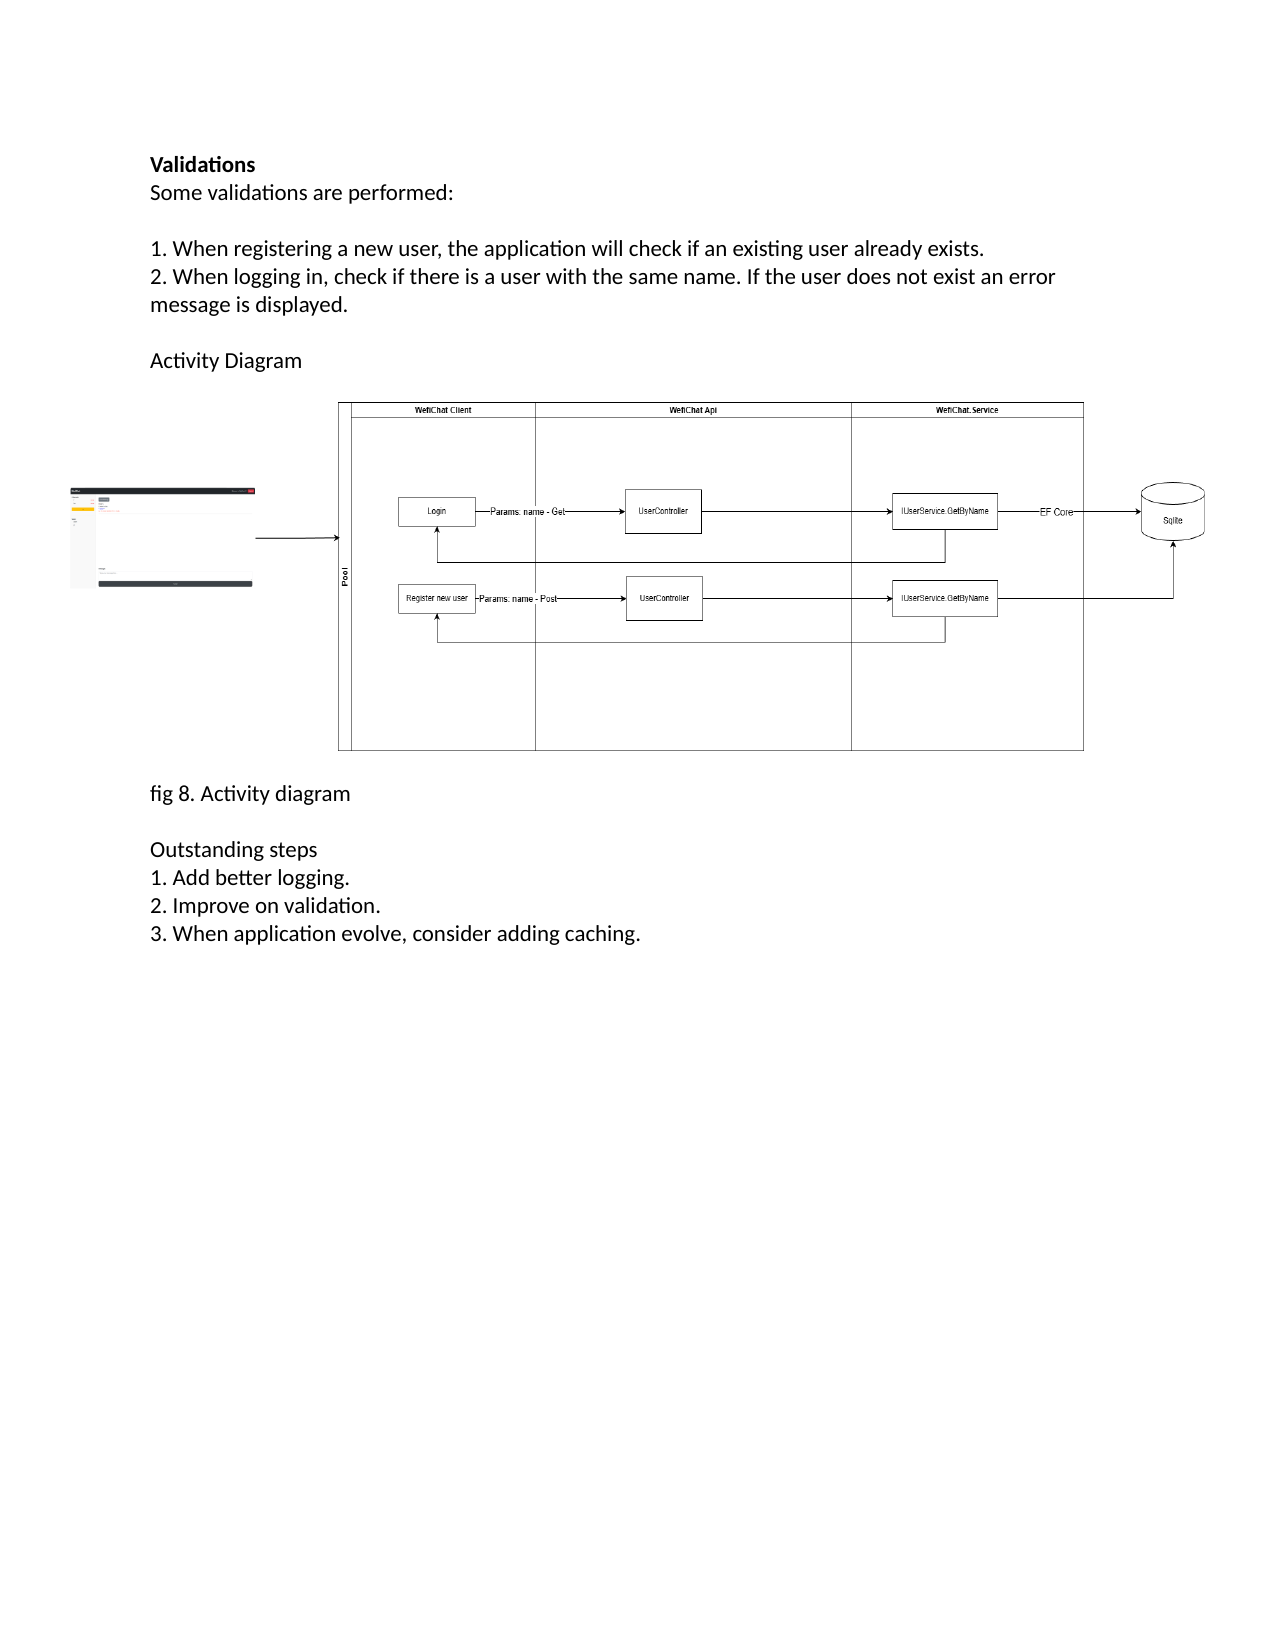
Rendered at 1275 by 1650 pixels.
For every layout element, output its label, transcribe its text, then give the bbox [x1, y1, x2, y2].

text 3. When application evolve, consider adding caching. [150, 919, 1125, 947]
text 1. Add better logging. [150, 863, 1125, 891]
text 2. When logging in, check if there is a user with the same name. If the user does not exist an error message is displayed. [150, 262, 1125, 318]
text Activity Diagram [150, 346, 1125, 374]
text fig 8. Activity diagram [150, 779, 1125, 807]
text 1. When registering a new user, the application will check if an existing user already exists. [150, 234, 1125, 262]
text Some validations are performed: [150, 178, 1125, 206]
text 2. Improve on validation. [150, 891, 1125, 919]
picture [70, 402, 1205, 751]
text Validations [150, 150, 1125, 178]
text Outstanding steps [150, 835, 1125, 863]
